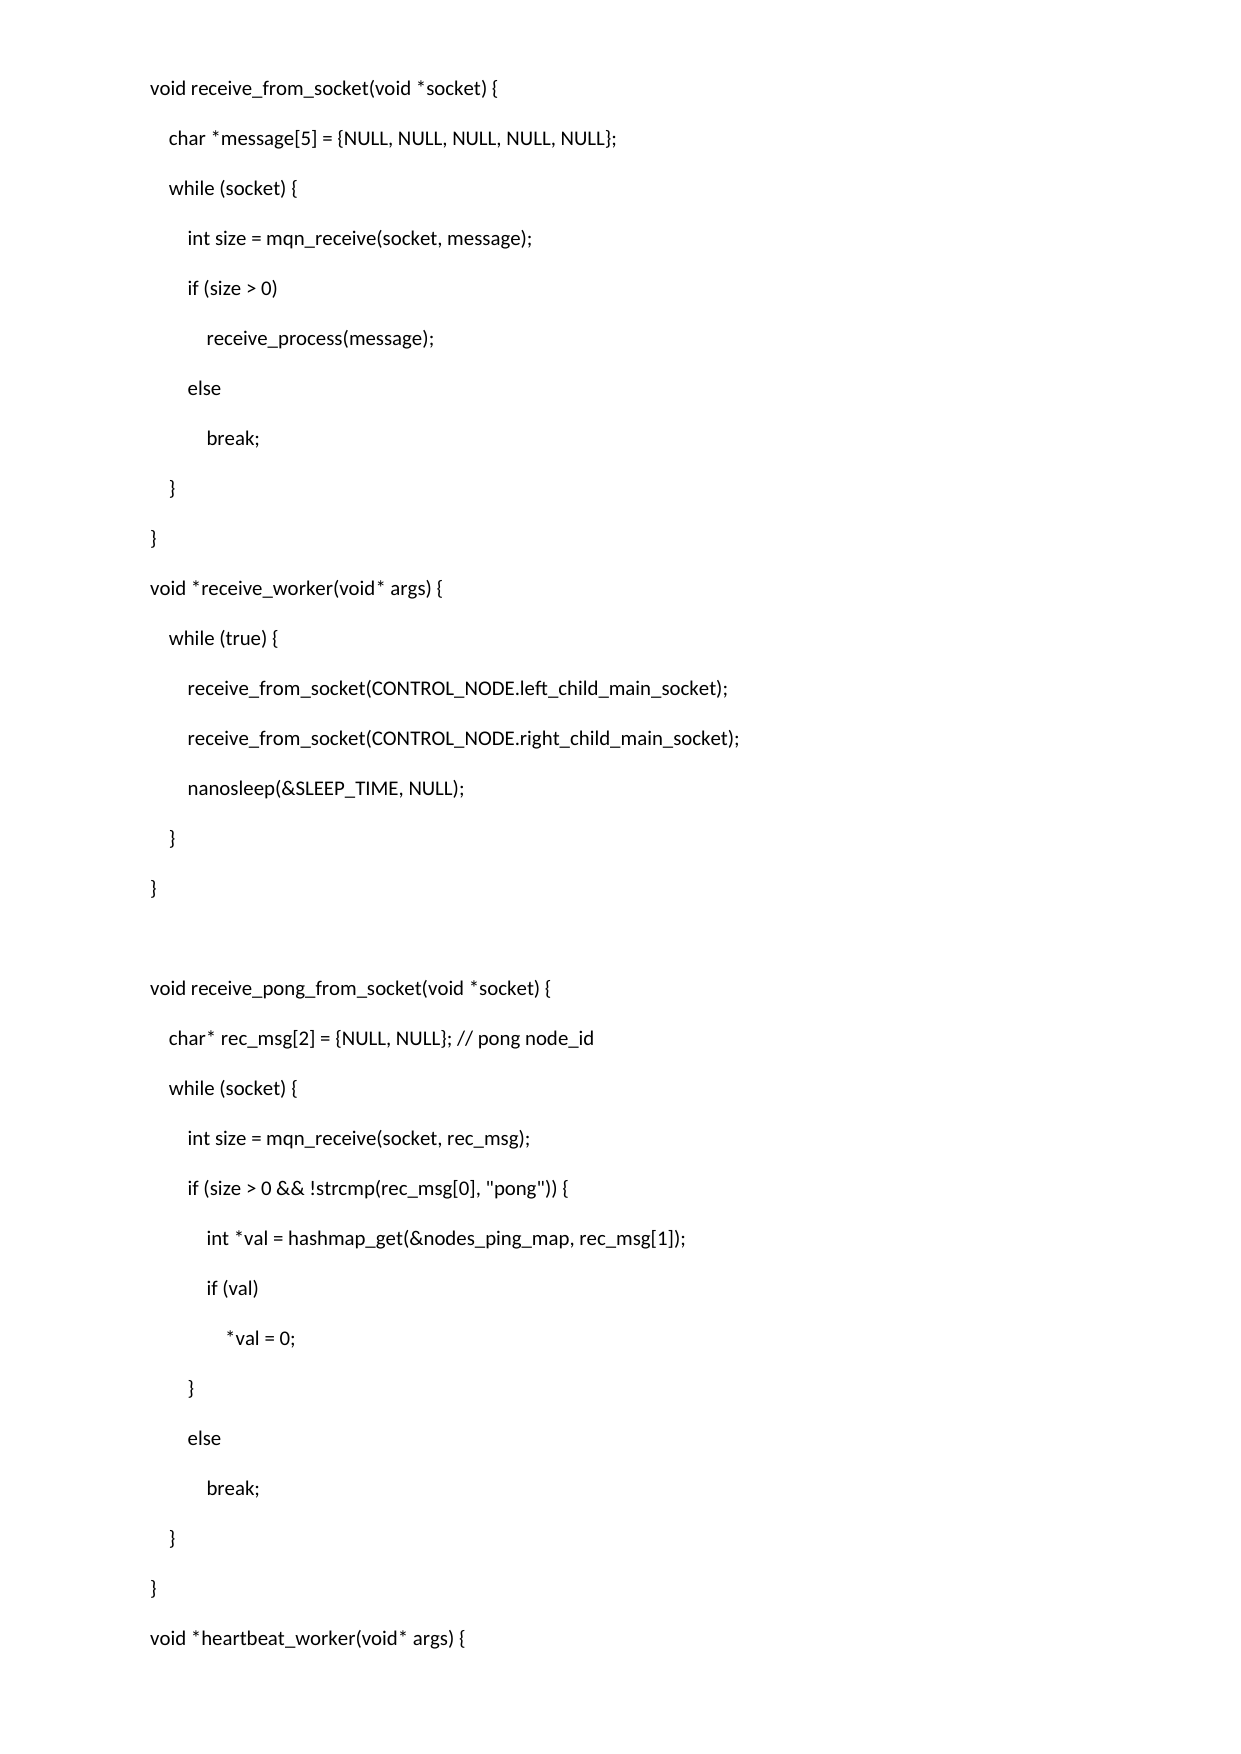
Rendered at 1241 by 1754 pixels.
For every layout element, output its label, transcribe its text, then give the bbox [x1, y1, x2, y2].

text receive_from_socket(CONTROL_NODE.left_child_main_socket); [150, 675, 1147, 700]
text else [150, 1425, 1147, 1450]
text while (true) { [150, 625, 1147, 650]
text } [150, 525, 1147, 550]
text char* rec_msg[2] = {NULL, NULL}; // pong node_id [150, 1025, 1147, 1050]
text receive_from_socket(CONTROL_NODE.right_child_main_socket); [150, 725, 1147, 750]
text break; [150, 425, 1147, 450]
text if (size > 0 && !strcmp(rec_msg[0], "pong")) { [150, 1175, 1147, 1200]
text } [150, 1525, 1147, 1550]
text } [150, 825, 1147, 850]
text *val = 0; [150, 1325, 1147, 1350]
text int *val = hashmap_get(&nodes_ping_map, rec_msg[1]); [150, 1225, 1147, 1250]
text } [150, 875, 1147, 900]
text if (size > 0) [150, 275, 1147, 300]
text if (val) [150, 1275, 1147, 1300]
text } [150, 475, 1147, 500]
text nanosleep(&SLEEP_TIME, NULL); [150, 775, 1147, 800]
text receive_process(message); [150, 325, 1147, 350]
text while (socket) { [150, 1075, 1147, 1100]
text else [150, 375, 1147, 400]
text while (socket) { [150, 175, 1147, 200]
text void *heartbeat_worker(void* args) { [150, 1625, 1147, 1650]
text void receive_from_socket(void *socket) { [150, 75, 1147, 100]
text break; [150, 1475, 1147, 1500]
text int size = mqn_receive(socket, rec_msg); [150, 1125, 1147, 1150]
text int size = mqn_receive(socket, message); [150, 225, 1147, 250]
text void receive_pong_from_socket(void *socket) { [150, 975, 1147, 1000]
text char *message[5] = {NULL, NULL, NULL, NULL, NULL}; [150, 125, 1147, 150]
text } [150, 1575, 1147, 1600]
text } [150, 1375, 1147, 1400]
text void *receive_worker(void* args) { [150, 575, 1147, 600]
